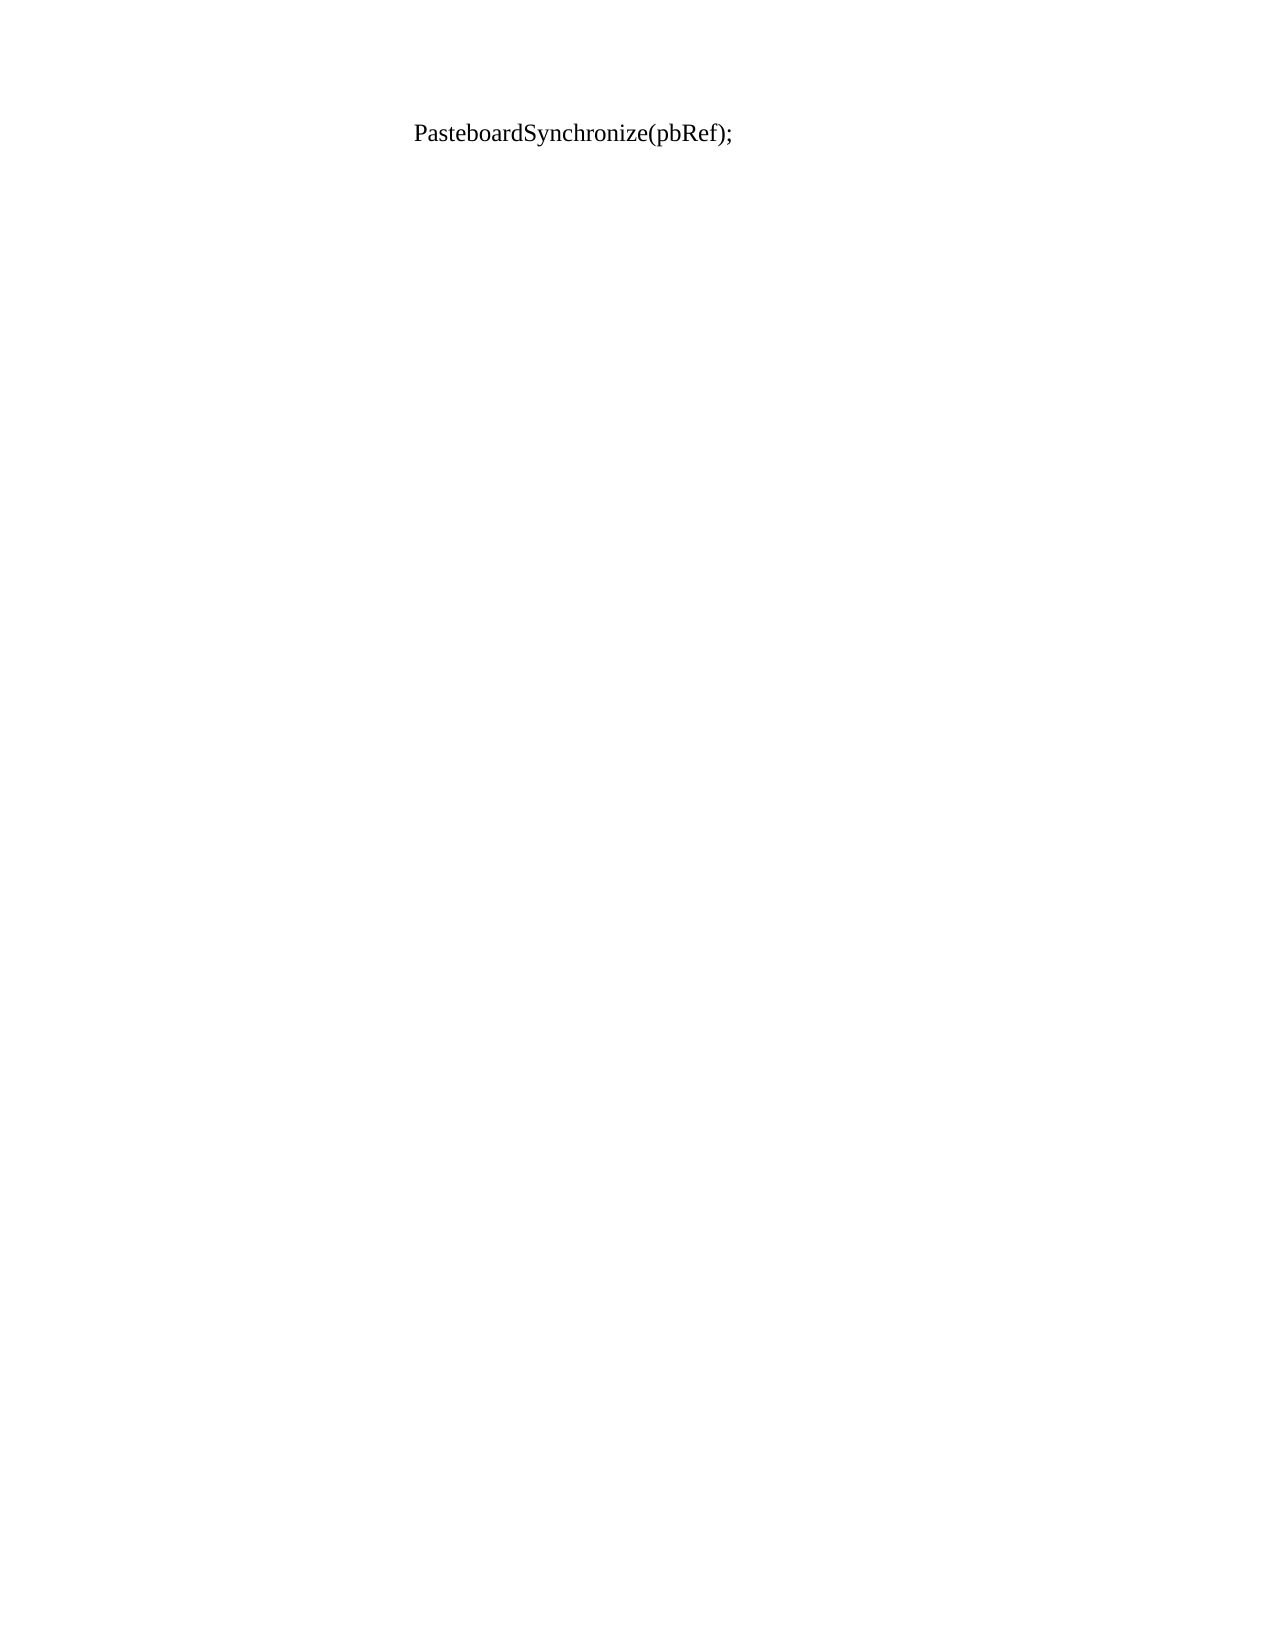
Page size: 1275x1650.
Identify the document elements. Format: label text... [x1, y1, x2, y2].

text PasteboardSynchronize(pbRef); [118, 118, 1157, 147]
